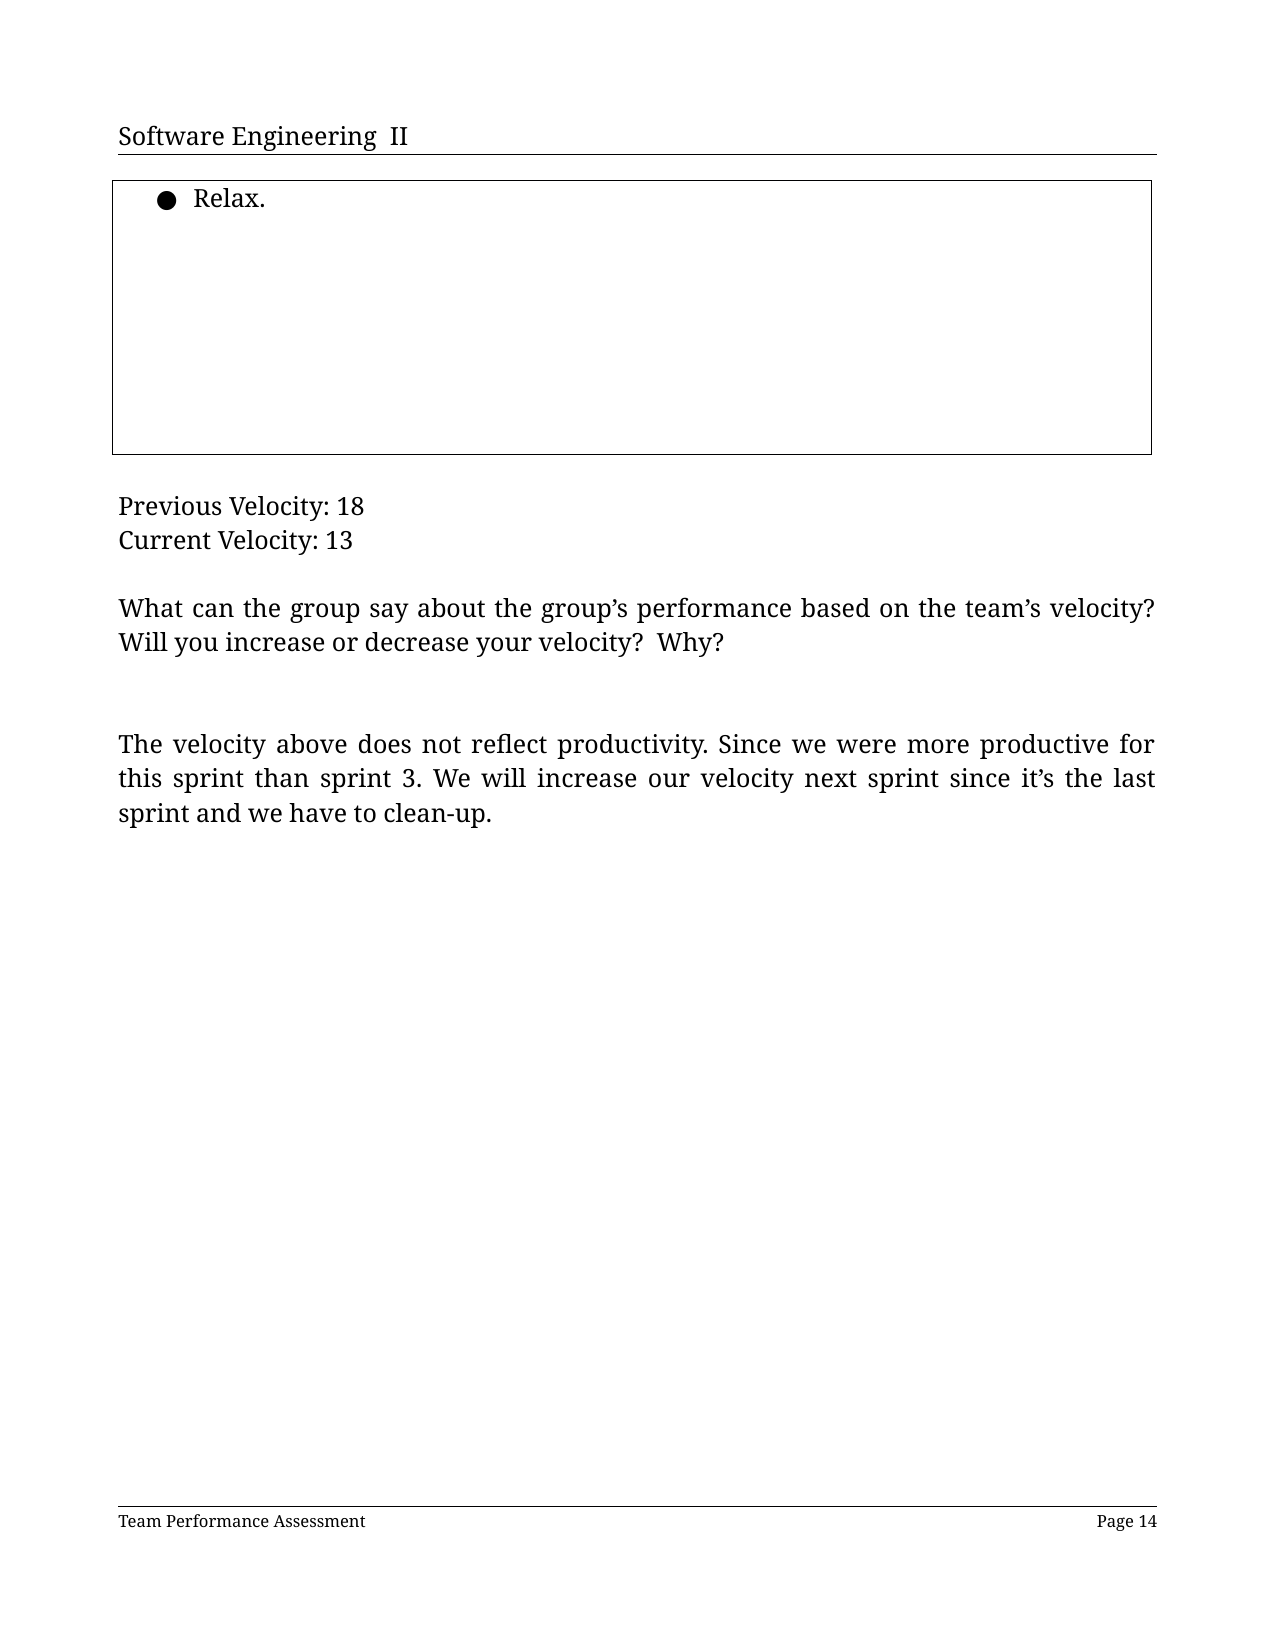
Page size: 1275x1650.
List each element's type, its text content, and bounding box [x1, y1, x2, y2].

text Current Velocity: 13 [118, 523, 1157, 557]
text What can the group say about the group’s performance based on the team’s velocity? Will you increase or decrease your velocity? Why? [118, 591, 1157, 659]
table_header Try sharing the responsibilities of the group to reduce wait time. Relax. [113, 181, 1151, 453]
text Previous Velocity: 18 [118, 489, 1157, 523]
text The velocity above does not reflect productivity. Since we were more productive for this sprint than sprint 3. We will increase our velocity next sprint since it’s the last sprint and we have to clean-up. [118, 727, 1157, 829]
